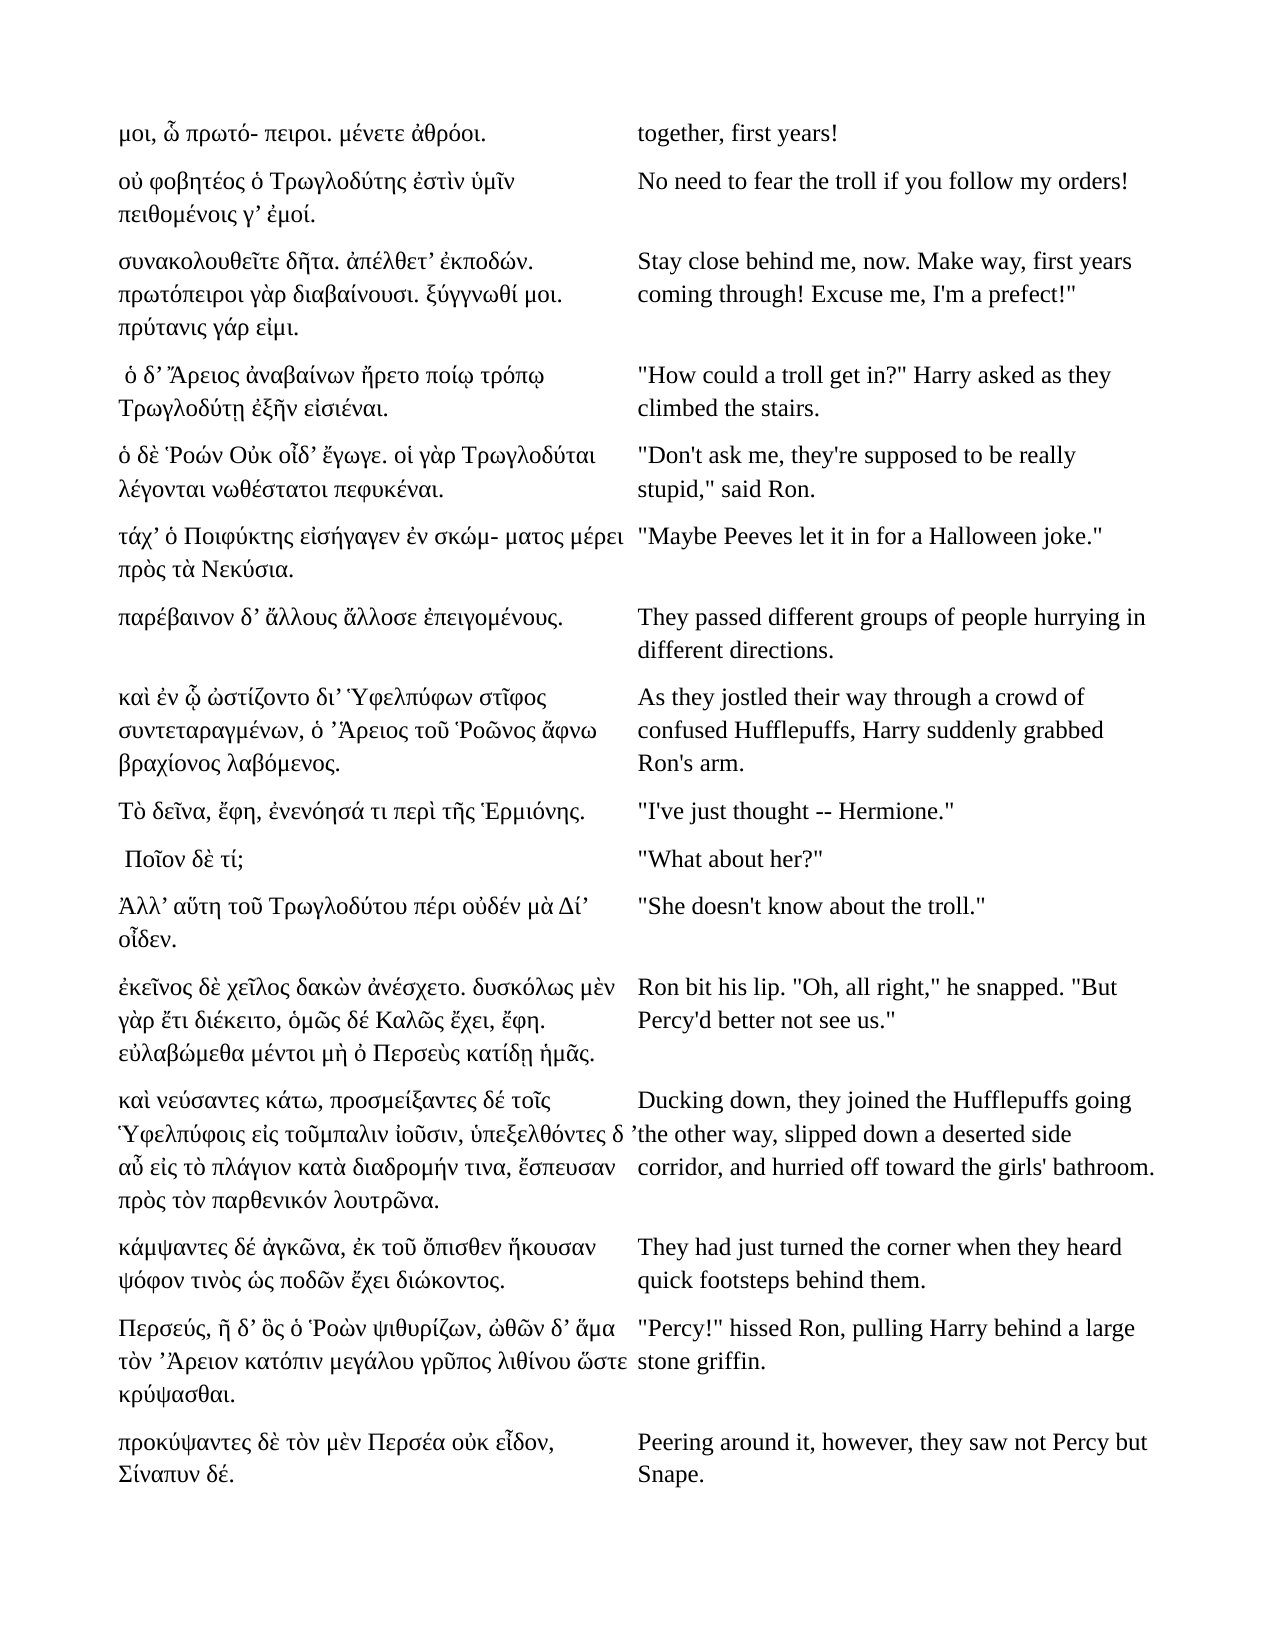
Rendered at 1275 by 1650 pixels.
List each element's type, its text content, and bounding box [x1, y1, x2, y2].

table_cell οὐ φοβητέος ὁ Τρωγλοδύτης ἐστὶν ὑμῖν πειθομένοις γ’ ἐμοί. [118, 166, 637, 246]
table_cell κάμψαντες δέ ἀγκῶνα, ἐκ τοῦ ὄπισθεν ἥκουσαν ψόφον τινὸς ὡς ποδῶν ἔχει διώκοντος. [118, 1232, 637, 1313]
table_cell Ron bit his lip. "Oh, all right," he snapped. "But Percy'd better not see us." [638, 972, 1157, 1086]
table_cell Stay close behind me, now. Make way, first years coming through! Excuse me, I'm a prefect!" [638, 246, 1157, 360]
table_cell συνακολουθεῖτε δῆτα. ἀπέλθετ’ ἐκποδών. πρωτόπειροι γὰρ διαβαίνουσι. ξύγγνωθί μοι. πρύτανις γάρ εἰμι. [118, 246, 637, 360]
table_cell "How could a troll get in?" Harry asked as they climbed the stairs. [638, 360, 1157, 441]
table_cell Ἀλλ’ αὕτη τοῦ Τρωγλοδύτου πέρι οὐδέν μὰ Δί’ οἶδεν. [118, 891, 637, 972]
table_cell "What about her?" [638, 844, 1157, 891]
table_cell "I've just thought -- Hermione." [638, 796, 1157, 844]
table_cell καὶ ἐν ᾧ ὠστίζοντο δι’ Ὑφελπύφων στῖφος συντεταραγμένων, ὁ ’Ἁρειος τοῦ Ῥοῶνος ἄφνω βραχίονος λαβόμενος. [118, 683, 637, 796]
table_cell They had just turned the corner when they heard quick footsteps behind them. [638, 1232, 1157, 1313]
table_cell "Don't ask me, they're supposed to be really stupid," said Ron. [638, 441, 1157, 521]
table_cell ὁ δὲ Ῥοών Οὐκ οἶδ’ ἔγωγε. οἱ γὰρ Τρωγλοδύται λέγονται νωθέστατοι πεφυκέναι. [118, 441, 637, 521]
table_cell παρέβαινον δ’ ἄλλους ἄλλοσε ἐπειγομένους. [118, 602, 637, 682]
table_cell Τὸ δεῖνα, ἔφη, ἐνενόησά τι περὶ τῆς Ἑρμιόνης. [118, 796, 637, 844]
table_cell No need to fear the troll if you follow my orders! [638, 166, 1157, 246]
table_cell Peering around it, however, they saw not Percy but Snape. [638, 1427, 1157, 1507]
table_cell προκύψαντες δὲ τὸν μὲν Περσέα οὐκ εἶδον, Σίναπυν δέ. [118, 1427, 637, 1507]
table_cell together, first years! [638, 118, 1157, 166]
table_cell ὁ δ’ Ἄρειος ἀναβαίνων ἤρετο ποίῳ τρόπῳ Τρωγλοδύτῃ ἐξῆν εἰσιέναι. [118, 360, 637, 441]
table_cell "She doesn't know about the troll." [638, 891, 1157, 972]
table_cell They passed different groups of people hurrying in different directions. [638, 602, 1157, 682]
table_cell μοι, ὧ πρωτό- πειροι. μένετε ἀθρόοι. [118, 118, 637, 166]
table_cell Περσεύς, ῆ δ’ ὃς ὁ Ῥοὼν ψιθυρίζων, ὠθῶν δ’ ἅμα τὸν ’Ἀρειον κατόπιν μεγάλου γρῦπος λιθίνου ὥστε κρύψασθαι. [118, 1313, 637, 1427]
table_cell "Percy!" hissed Ron, pulling Harry behind a large stone griffin. [638, 1313, 1157, 1427]
table_cell Ποῖον δὲ τί; [118, 844, 637, 891]
table_cell τάχ’ ὁ Ποιφύκτης εἰσήγαγεν ἐν σκώμ- ματος μέρει πρὸς τὰ Νεκύσια. [118, 521, 637, 602]
table_cell Ducking down, they joined the Hufflepuffs going the other way, slipped down a deserted side corridor, and hurried off toward the girls' bathroom. [638, 1086, 1157, 1232]
table_cell ἐκεῖνος δὲ χεῖλος δακὼν ἀνέσχετο. δυσκόλως μὲν γὰρ ἔτι διέκειτο, ὁμῶς δέ Καλῶς ἔχει, ἔφη. εὐλαβώμεθα μέντοι μὴ ὀ Περσεὺς κατίδῃ ἡμᾶς. [118, 972, 637, 1086]
table_cell "Maybe Peeves let it in for a Halloween joke." [638, 521, 1157, 602]
table_cell As they jostled their way through a crowd of confused Hufflepuffs, Harry suddenly grabbed Ron's arm. [638, 683, 1157, 796]
table_cell καὶ νεύσαντες κάτω, προσμείξαντες δέ τοῖς Ὑφελπύφοις εἰς τοῦμπαλιν ἰοῦσιν, ὑπεξελθόντες δ ’ αὖ εἰς τὸ πλάγιον κατὰ διαδρομήν τινα, ἔσπευσαν πρὸς τὸν παρθενικόν λουτρῶνα. [118, 1086, 637, 1232]
